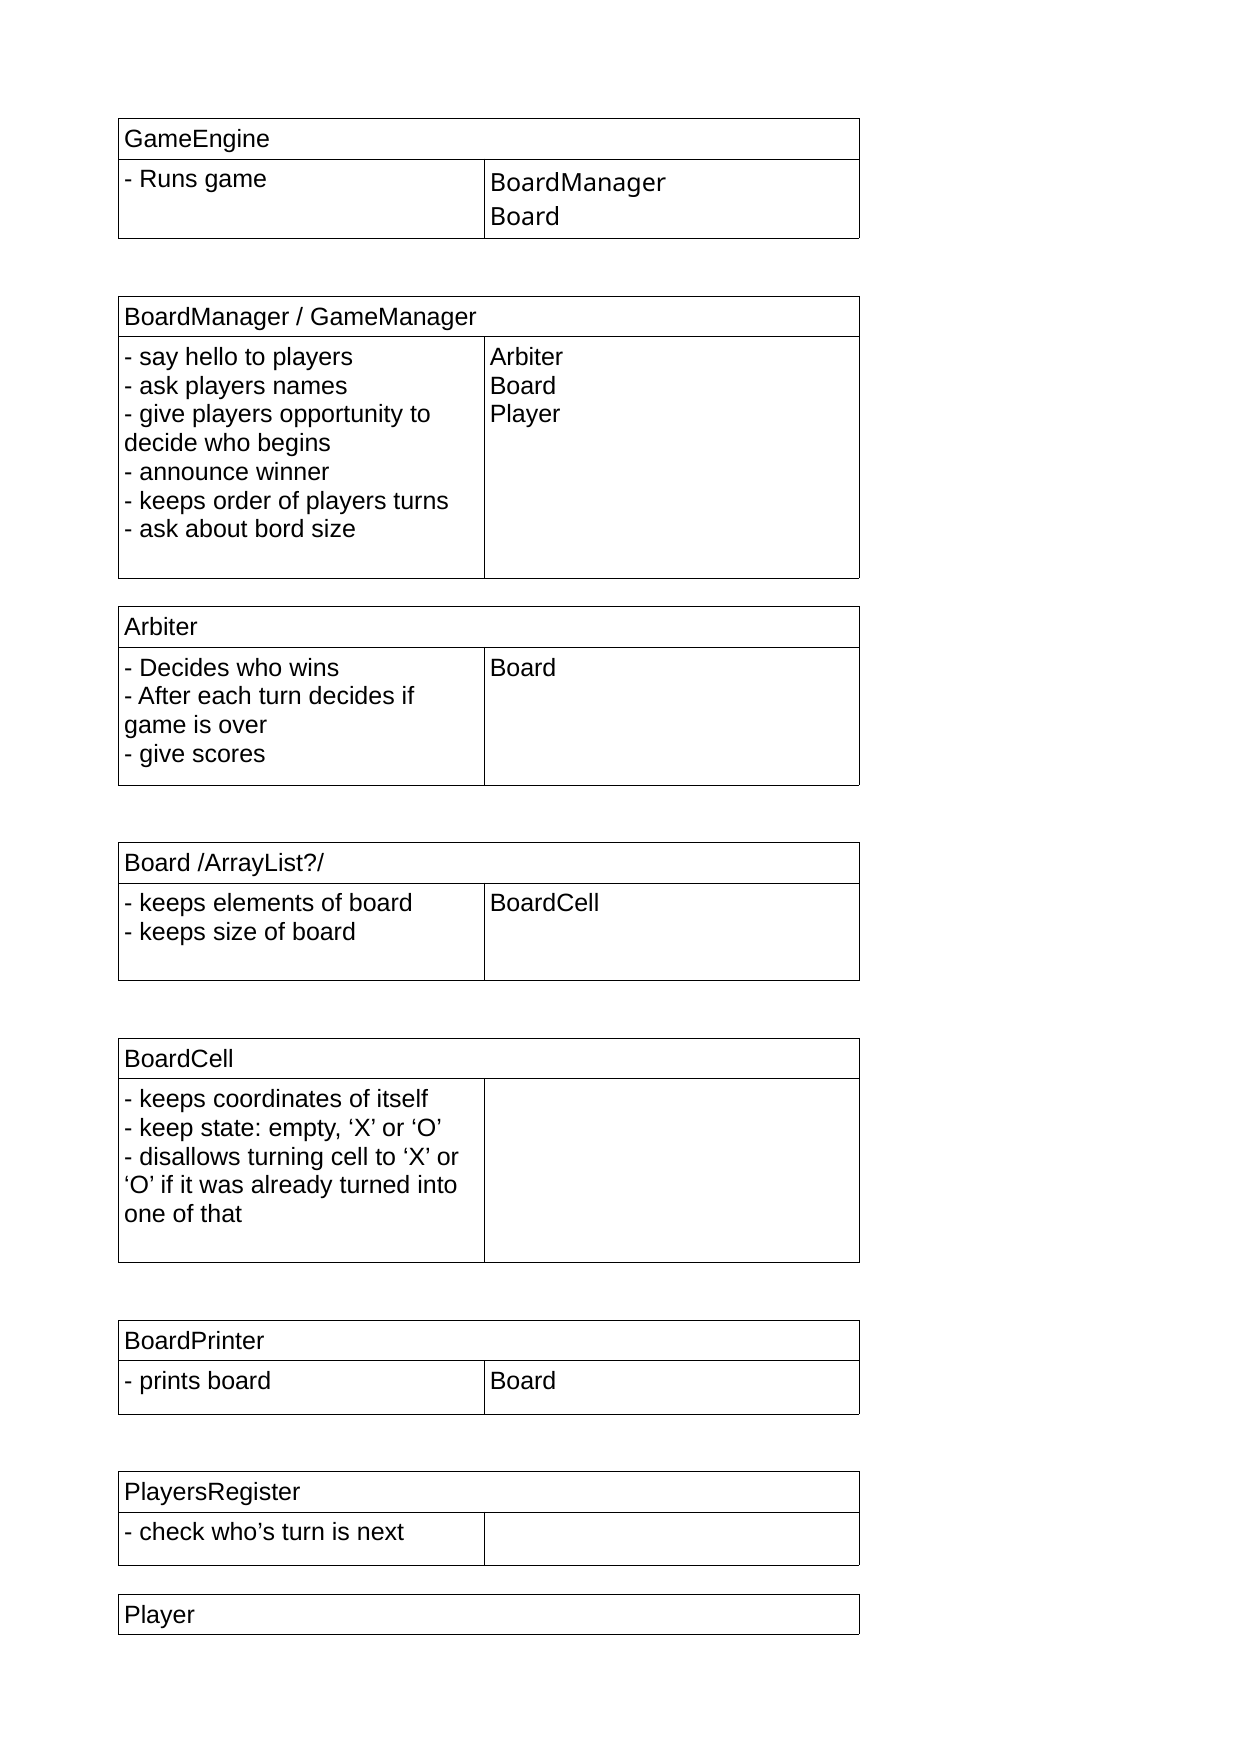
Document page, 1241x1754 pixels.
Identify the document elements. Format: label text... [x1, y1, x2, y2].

table_cell - Decides who wins - After each turn decides if game is over - give scores [119, 648, 484, 784]
table_header GameEngine [119, 119, 859, 158]
table_cell - check who’s turn is next [119, 1513, 484, 1565]
table_cell - Runs game [119, 160, 484, 238]
table_header Player [119, 1595, 859, 1634]
table_cell [485, 1079, 859, 1262]
table_cell - prints board [119, 1361, 484, 1414]
table_header Arbiter [119, 607, 859, 647]
table_cell [485, 1513, 859, 1565]
table_cell Arbiter Board Player [485, 337, 859, 578]
table_header BoardPrinter [119, 1321, 859, 1360]
table_header BoardCell [119, 1039, 859, 1078]
table_header Board /ArrayList?/ [119, 843, 859, 882]
table_header BoardManager / GameManager [119, 297, 859, 336]
table_cell BoardCell [485, 884, 859, 980]
table_cell - keeps elements of board - keeps size of board [119, 884, 484, 980]
table_cell Board [485, 1361, 859, 1414]
table_header PlayersRegister [119, 1472, 859, 1512]
table_cell - say hello to players - ask players names - give players opportunity to decide who begins - announce winner - keeps order of players turns - ask about bord size [119, 337, 484, 578]
table_cell BoardManager Board [485, 160, 859, 238]
table_cell - keeps coordinates of itself - keep state: empty, ‘X’ or ‘O’ - disallows turning cell to ‘X’ or ‘O’ if it was already turned into one of that [119, 1079, 484, 1262]
table_cell Board [485, 648, 859, 784]
